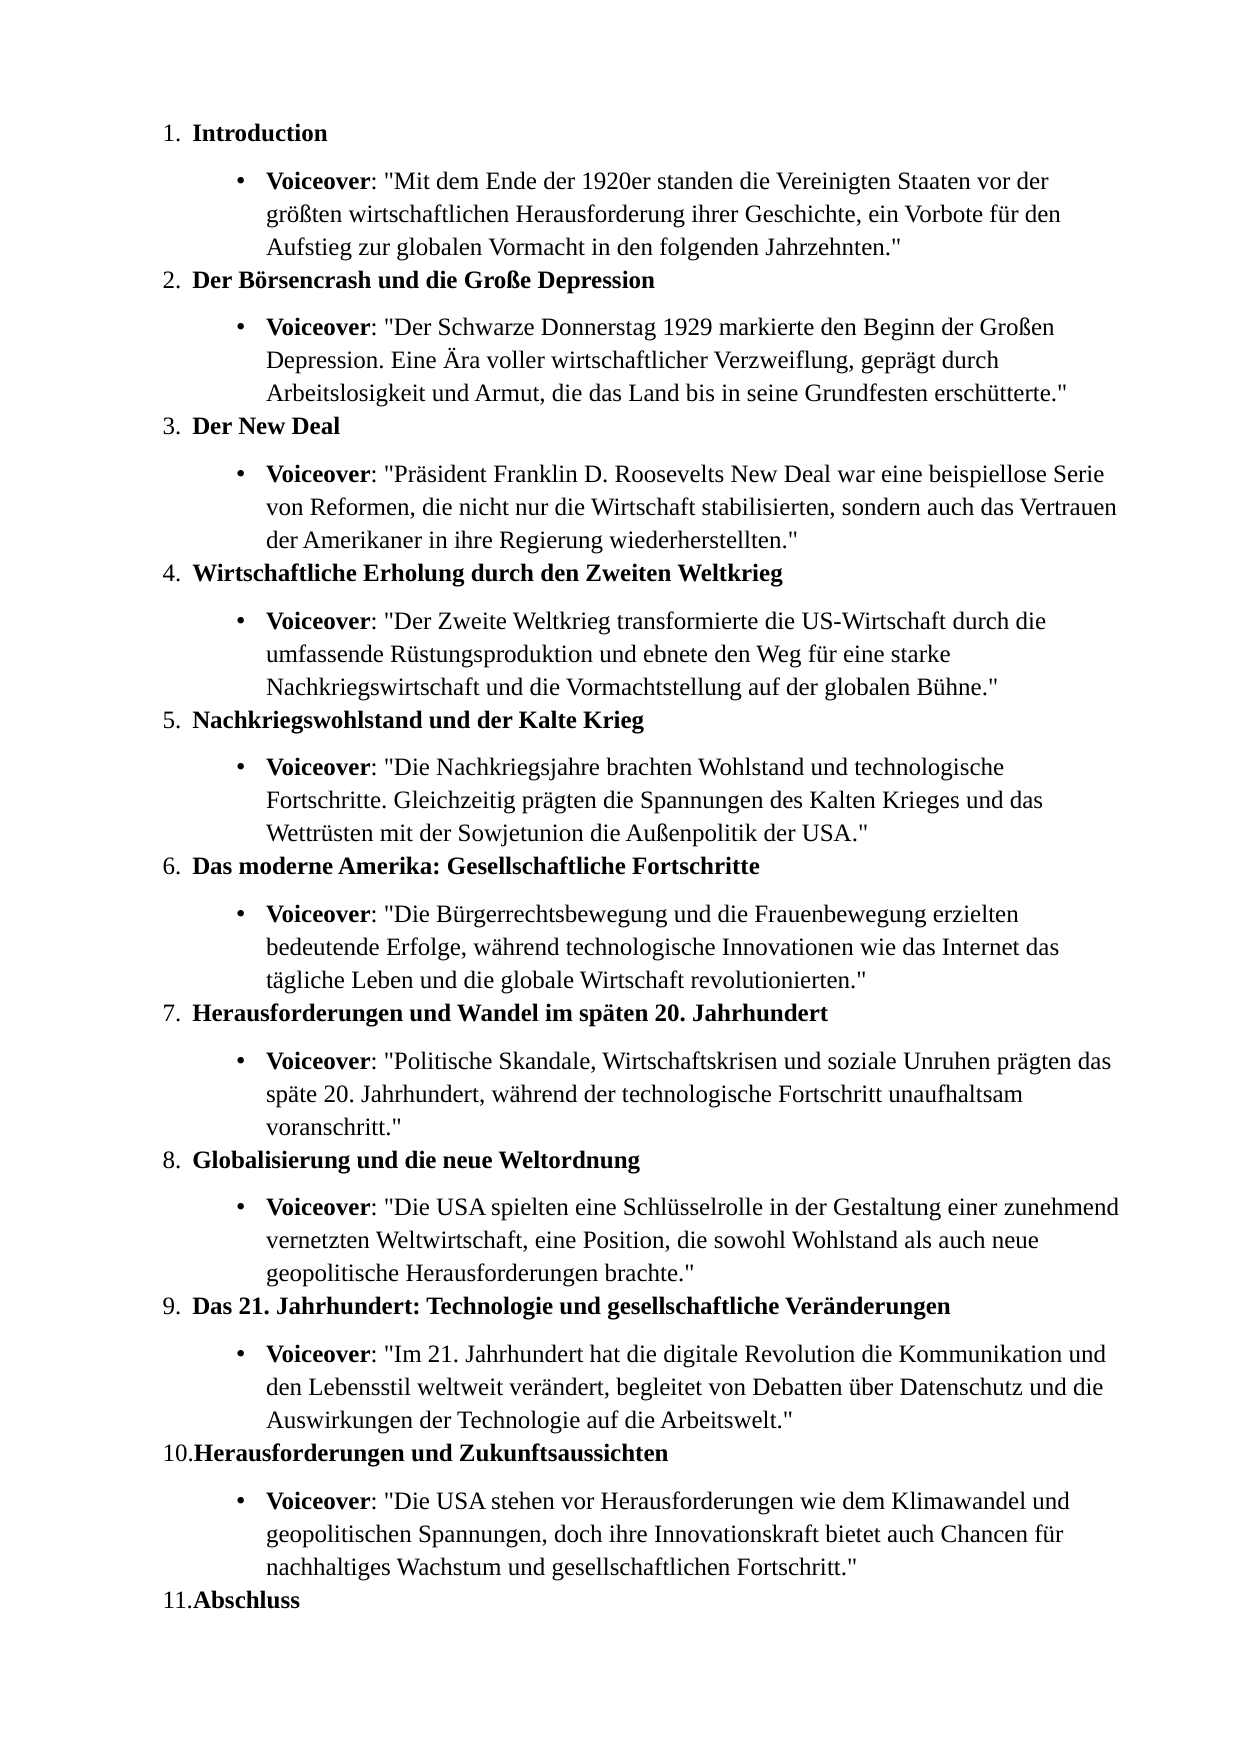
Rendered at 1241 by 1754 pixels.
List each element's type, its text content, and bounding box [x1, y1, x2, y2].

list Voiceover: "Im 21. Jahrhundert hat die digitale Revolution die Kommunikation und den Lebensstil weltweit verändert, begleitet von Debatten über Datenschutz und die Auswirkungen der Technologie auf die Arbeitswelt." [236, 1339, 1122, 1434]
list Voiceover: "Der Schwarze Donnerstag 1929 markierte den Beginn der Großen Depression. Eine Ära voller wirtschaftlicher Verzweiflung, geprägt durch Arbeitslosigkeit und Armut, die das Land bis in seine Grundfesten erschütterte." [236, 312, 1122, 407]
list Der New Deal [162, 411, 1122, 440]
list Voiceover: "Die Nachkriegsjahre brachten Wohlstand und technologische Fortschritte. Gleichzeitig prägten die Spannungen des Kalten Krieges und das Wettrüsten mit der Sowjetunion die Außenpolitik der USA." [236, 752, 1122, 847]
list Das 21. Jahrhundert: Technologie und gesellschaftliche Veränderungen [162, 1291, 1122, 1320]
list Das moderne Amerika: Gesellschaftliche Fortschritte [162, 851, 1122, 880]
list Abschluss [162, 1585, 1122, 1613]
list Voiceover: "Mit dem Ende der 1920er standen die Vereinigten Staaten vor der größten wirtschaftlichen Herausforderung ihrer Geschichte, ein Vorbote für den Aufstieg zur globalen Vormacht in den folgenden Jahrzehnten." [236, 166, 1122, 261]
list Voiceover: "Politische Skandale, Wirtschaftskrisen und soziale Unruhen prägten das späte 20. Jahrhundert, während der technologische Fortschritt unaufhaltsam voranschritt." [236, 1046, 1122, 1141]
list Herausforderungen und Wandel im späten 20. Jahrhundert [162, 998, 1122, 1027]
list Voiceover: "Die USA stehen vor Herausforderungen wie dem Klimawandel und geopolitischen Spannungen, doch ihre Innovationskraft bietet auch Chancen für nachhaltiges Wachstum und gesellschaftlichen Fortschritt." [236, 1486, 1122, 1581]
list Nachkriegswohlstand und der Kalte Krieg [162, 705, 1122, 733]
list Der Börsencrash und die Große Depression [162, 265, 1122, 293]
list Voiceover: "Die Bürgerrechtsbewegung und die Frauenbewegung erzielten bedeutende Erfolge, während technologische Innovationen wie das Internet das tägliche Leben und die globale Wirtschaft revolutionierten." [236, 899, 1122, 994]
list Globalisierung und die neue Weltordnung [162, 1145, 1122, 1173]
list Herausforderungen und Zukunftsaussichten [162, 1438, 1122, 1467]
list Voiceover: "Der Zweite Weltkrieg transformierte die US-Wirtschaft durch die umfassende Rüstungsproduktion und ebnete den Weg für eine starke Nachkriegswirtschaft und die Vormachtstellung auf der globalen Bühne." [236, 606, 1122, 701]
list Wirtschaftliche Erholung durch den Zweiten Weltkrieg [162, 558, 1122, 587]
list Introduction [162, 118, 1122, 147]
list Voiceover: "Die USA spielten eine Schlüsselrolle in der Gestaltung einer zunehmend vernetzten Weltwirtschaft, eine Position, die sowohl Wohlstand als auch neue geopolitische Herausforderungen brachte." [236, 1192, 1122, 1287]
list Voiceover: "Präsident Franklin D. Roosevelts New Deal war eine beispiellose Serie von Reformen, die nicht nur die Wirtschaft stabilisierten, sondern auch das Vertrauen der Amerikaner in ihre Regierung wiederherstellten." [236, 459, 1122, 554]
